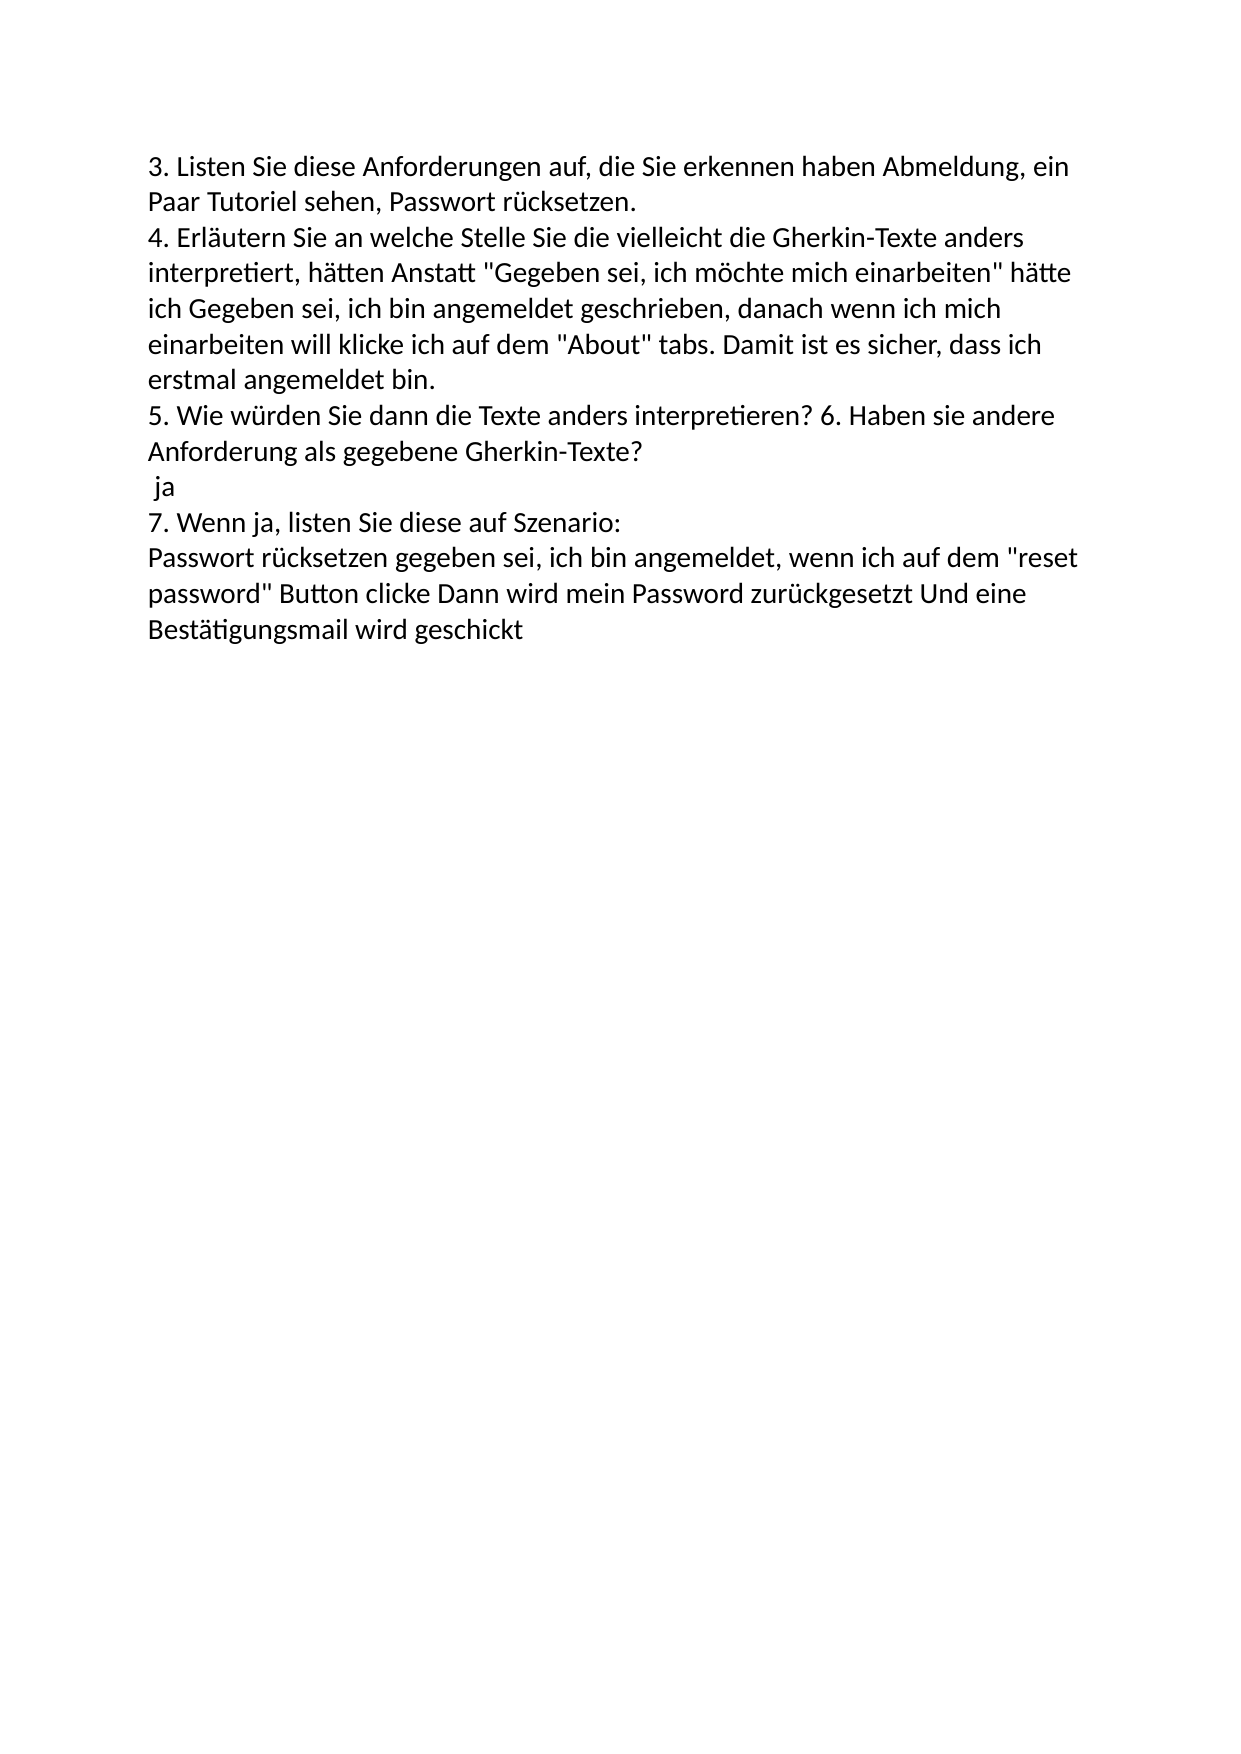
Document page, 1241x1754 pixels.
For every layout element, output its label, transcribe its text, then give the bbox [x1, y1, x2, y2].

text 3. Listen Sie diese Anforderungen auf, die Sie erkennen haben Abmeldung, ein Paar Tutoriel sehen, Passwort rücksetzen. [148, 148, 1093, 219]
text Passwort rücksetzen gegeben sei, ich bin angemeldet, wenn ich auf dem "reset password" Button clicke Dann wird mein Password zurückgesetzt Und eine Bestätigungsmail wird geschickt [148, 539, 1093, 646]
text 5. Wie würden Sie dann die Texte anders interpretieren? 6. Haben sie andere Anforderung als gegebene Gherkin-Texte? [148, 397, 1093, 468]
text ja [148, 468, 1093, 504]
text 7. Wenn ja, listen Sie diese auf Szenario: [148, 504, 1093, 539]
text 4. Erläutern Sie an welche Stelle Sie die vielleicht die Gherkin-Texte anders interpretiert, hätten Anstatt "Gegeben sei, ich möchte mich einarbeiten" hätte ich Gegeben sei, ich bin angemeldet geschrieben, danach wenn ich mich einarbeiten will klicke ich auf dem "About" tabs. Damit ist es sicher, dass ich erstmal angemeldet bin. [148, 219, 1093, 397]
